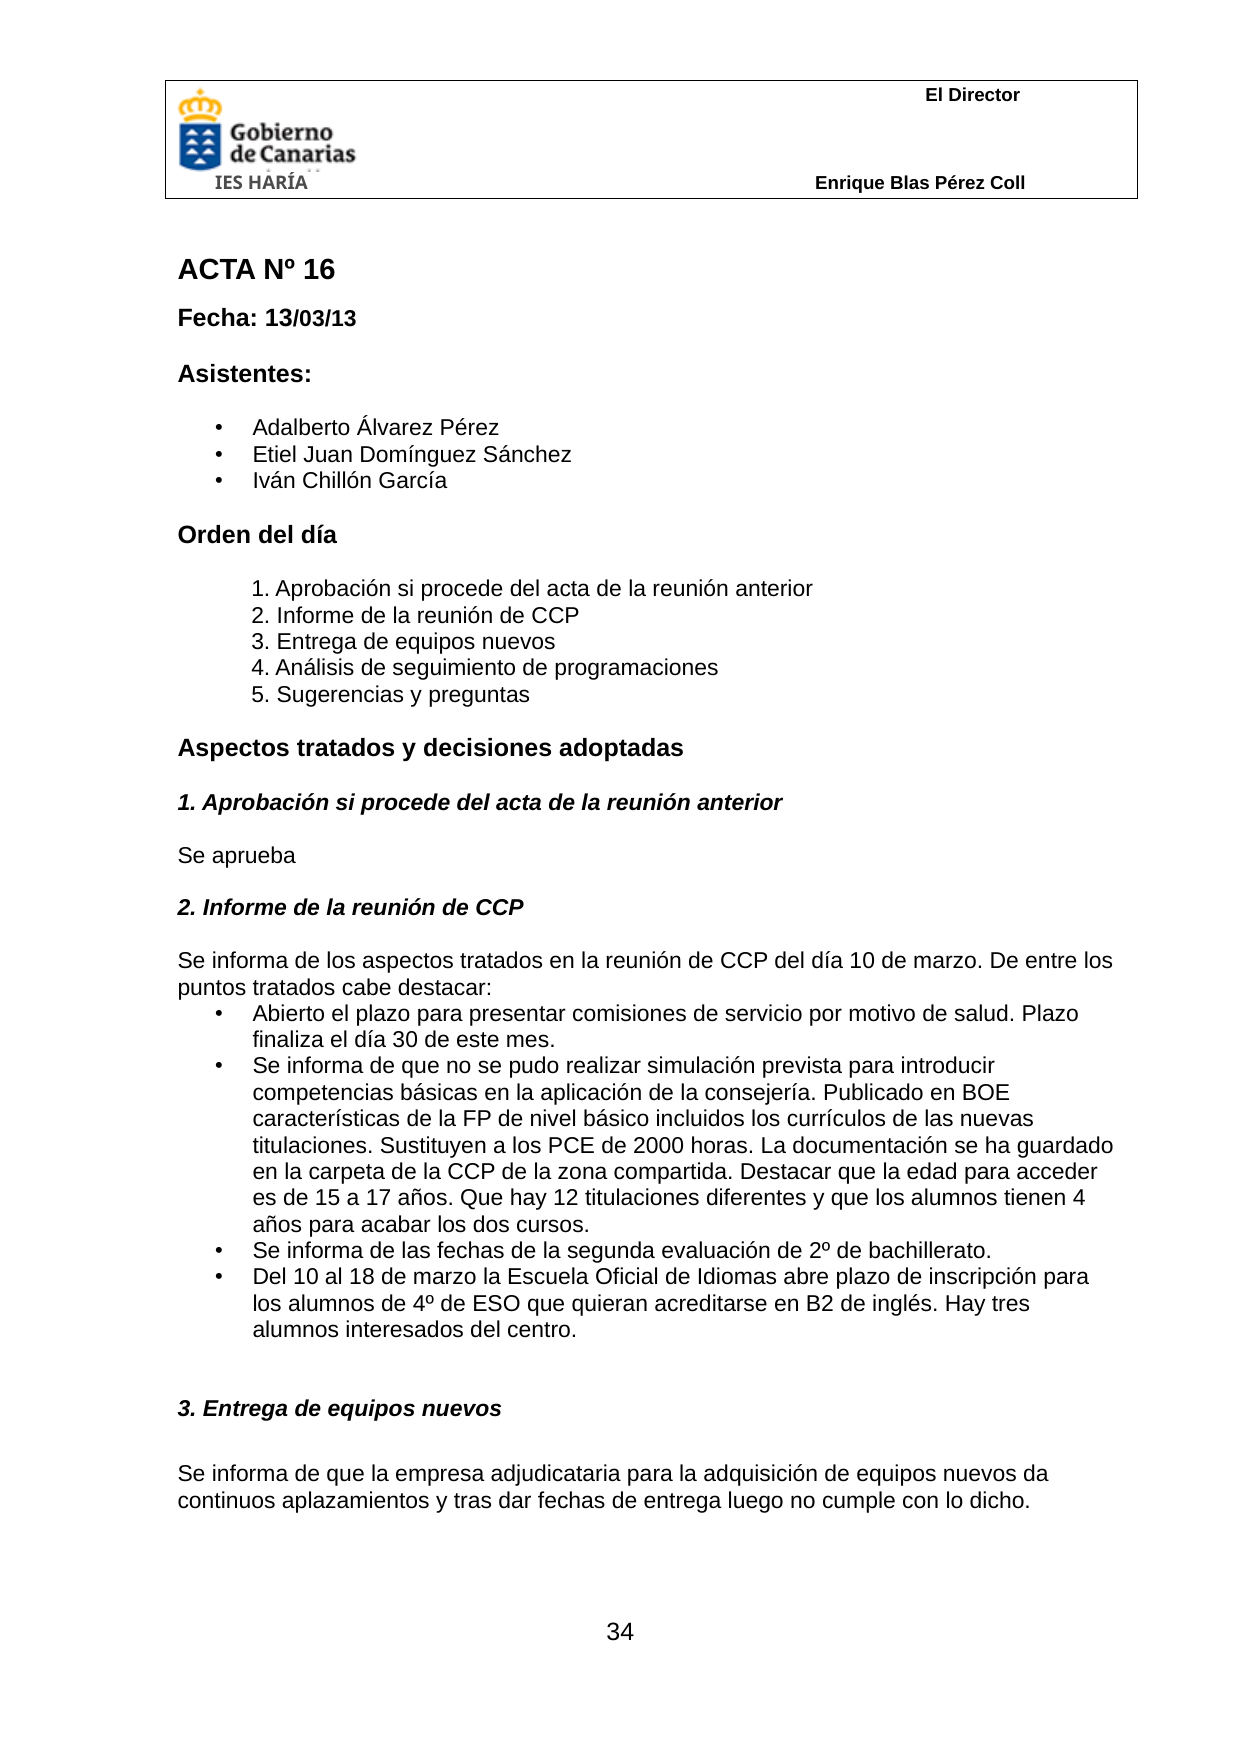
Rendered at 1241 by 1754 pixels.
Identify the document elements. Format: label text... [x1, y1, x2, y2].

subtitle ACTA Nº 16 [177, 252, 1122, 285]
text 4. Análisis de seguimiento de programaciones [251, 654, 1122, 681]
subtitle 3. Entrega de equipos nuevos [177, 1395, 1122, 1421]
text Se aprueba [177, 842, 1122, 868]
list Se informa de que no se pudo realizar simulación prevista para introducir competencias básicas en la aplicación de la consejería. Publicado en BOE características de la FP de nivel básico incluidos los currículos de las nuevas titulaciones. Sustituyen a los PCE de 2000 horas. La documentación se ha guardado en la carpeta de la CCP de la zona compartida. Destacar que la edad para acceder es de 15 a 17 años. Que hay 12 titulaciones diferentes y que los alumnos tienen 4 años para acabar los dos cursos. [215, 1052, 1122, 1237]
picture [173, 85, 359, 172]
text 2. Informe de la reunión de CCP [251, 602, 1122, 628]
text Se informa de que la empresa adjudicataria para la adquisición de equipos nuevos da continuos aplazamientos y tras dar fechas de entrega luego no cumple con lo dicho. [177, 1460, 1122, 1513]
list Se informa de las fechas de la segunda evaluación de 2º de bachillerato. [215, 1237, 1122, 1263]
subtitle Fecha: 13/03/13 [177, 303, 1122, 332]
subtitle 2. Informe de la reunión de CCP [177, 894, 1122, 921]
list Etiel Juan Domínguez Sánchez [215, 441, 1122, 467]
text 3. Entrega de equipos nuevos [251, 628, 1122, 654]
subtitle Aspectos tratados y decisiones adoptadas [177, 733, 1122, 762]
subtitle Asistentes: [177, 358, 1122, 387]
text Se informa de los aspectos tratados en la reunión de CCP del día 10 de marzo. De entre los puntos tratados cabe destacar: [177, 947, 1122, 1000]
subtitle Orden del día [177, 519, 1122, 548]
list Adalberto Álvarez Pérez [215, 414, 1122, 441]
list Del 10 al 18 de marzo la Escuela Oficial de Idiomas abre plazo de inscripción para los alumnos de 4º de ESO que quieran acreditarse en B2 de inglés. Hay tres alumnos interesados del centro. [215, 1263, 1122, 1342]
subtitle 1. Aprobación si procede del acta de la reunión anterior [177, 789, 1122, 815]
list Iván Chillón García [215, 467, 1122, 493]
text 5. Sugerencias y preguntas [251, 681, 1122, 707]
text 1. Aprobación si procede del acta de la reunión anterior [251, 575, 1122, 602]
list Abierto el plazo para presentar comisiones de servicio por motivo de salud. Plazo finaliza el día 30 de este mes. [215, 1000, 1122, 1052]
